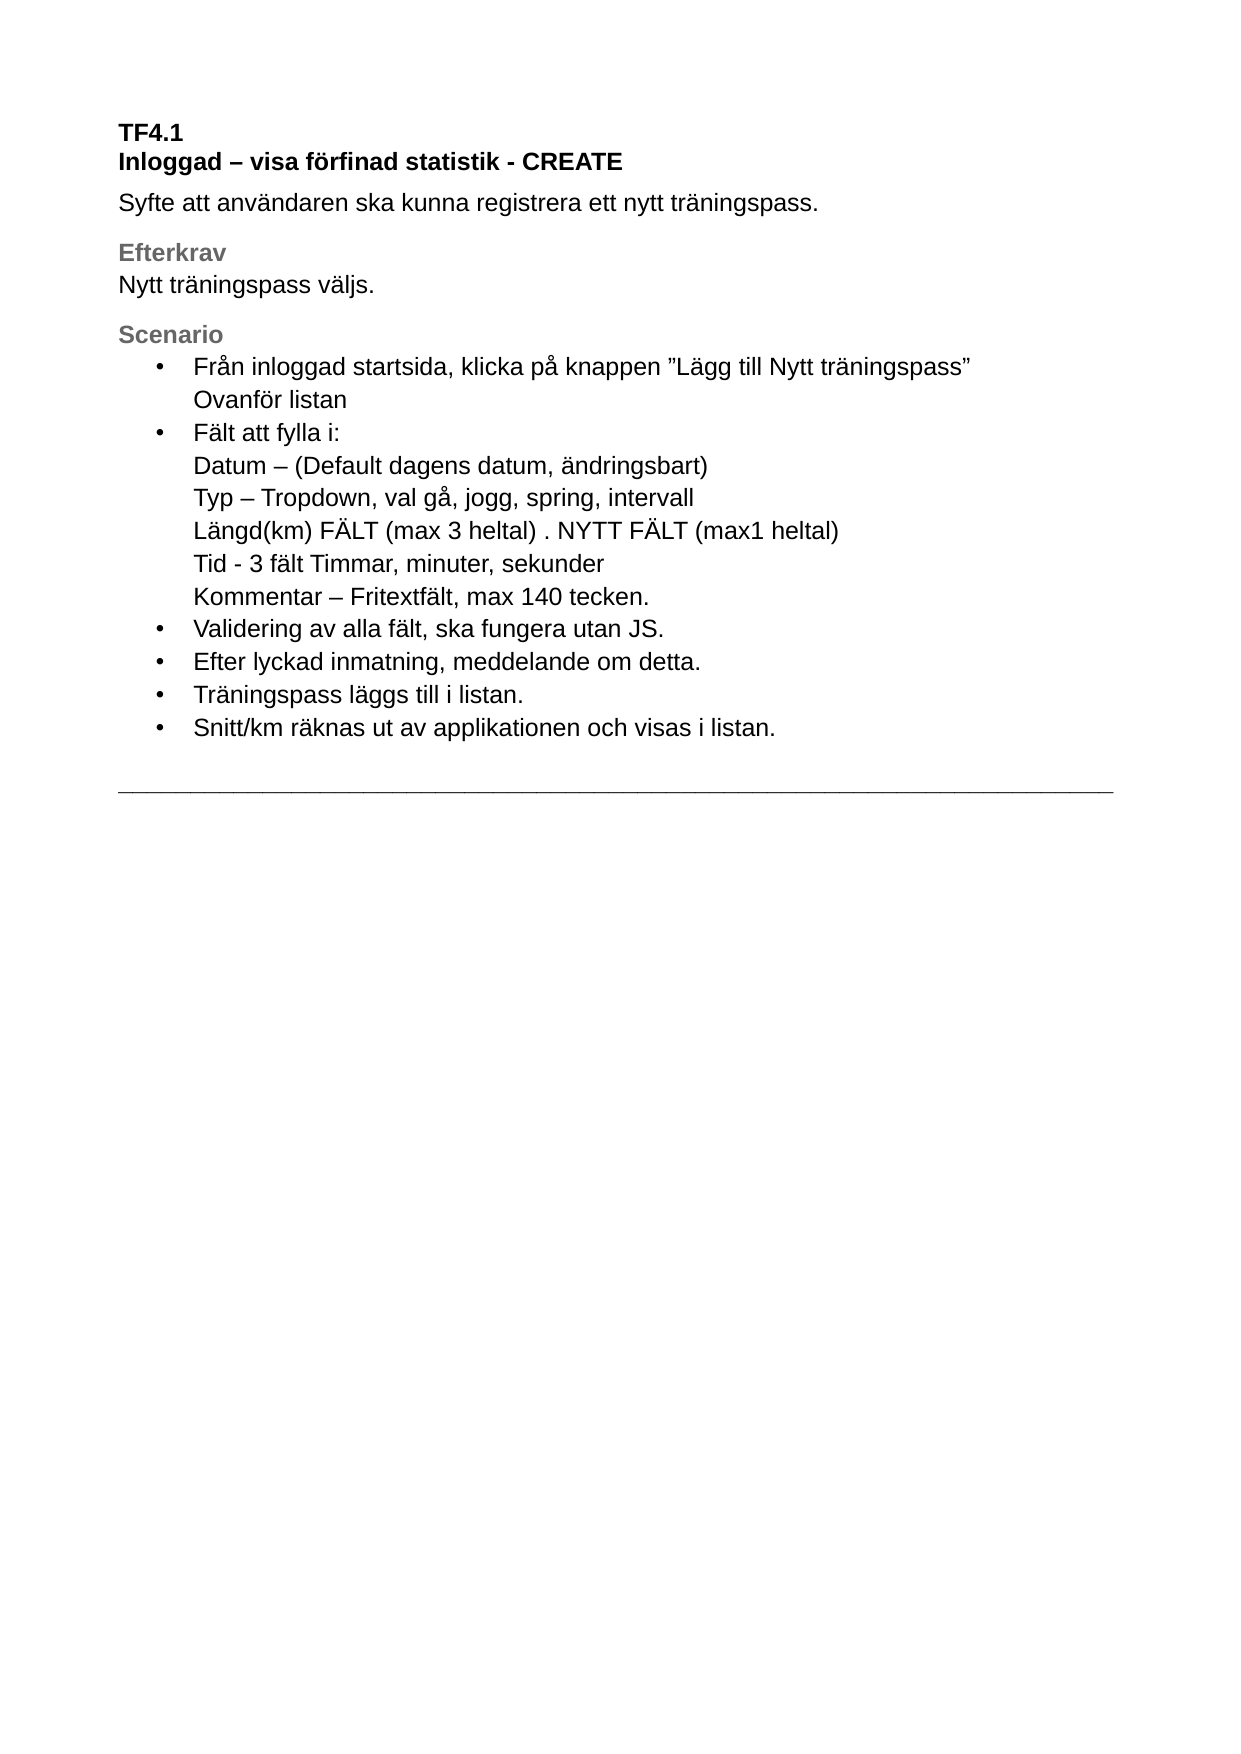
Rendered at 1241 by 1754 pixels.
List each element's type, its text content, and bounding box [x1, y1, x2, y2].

subtitle Scenario [118, 319, 1122, 348]
list Träningspass läggs till i listan. [156, 680, 1122, 709]
list Längd(km) FÄLT (max 3 heltal) . NYTT FÄLT (max1 heltal) [156, 516, 1122, 545]
list Snitt/km räknas ut av applikationen och visas i listan. [156, 713, 1122, 741]
list Från inloggad startsida, klicka på knappen ”Lägg till Nytt träningspass” Ovanför listan [156, 352, 1122, 414]
list Efter lyckad inmatning, meddelande om detta. [156, 647, 1122, 676]
list Fält att fylla i: Datum – (Default dagens datum, ändringsbart) [156, 418, 1122, 479]
subtitle Efterkrav [118, 237, 1122, 266]
list Kommentar – Fritextfält, max 140 tecken. [156, 581, 1122, 610]
text Syfte att användaren ska kunna registrera ett nytt träningspass. [118, 188, 1122, 217]
text _____________________________________________________________________ [118, 766, 1122, 796]
text Nytt träningspass väljs. [118, 270, 1122, 299]
subtitle TF4.1 Inloggad – visa förfinad statistik - CREATE [118, 118, 1122, 176]
list Typ – Tropdown, val gå, jogg, spring, intervall [156, 483, 1122, 512]
list Tid - 3 fält Timmar, minuter, sekunder [156, 549, 1122, 577]
list Validering av alla fält, ska fungera utan JS. [156, 614, 1122, 643]
